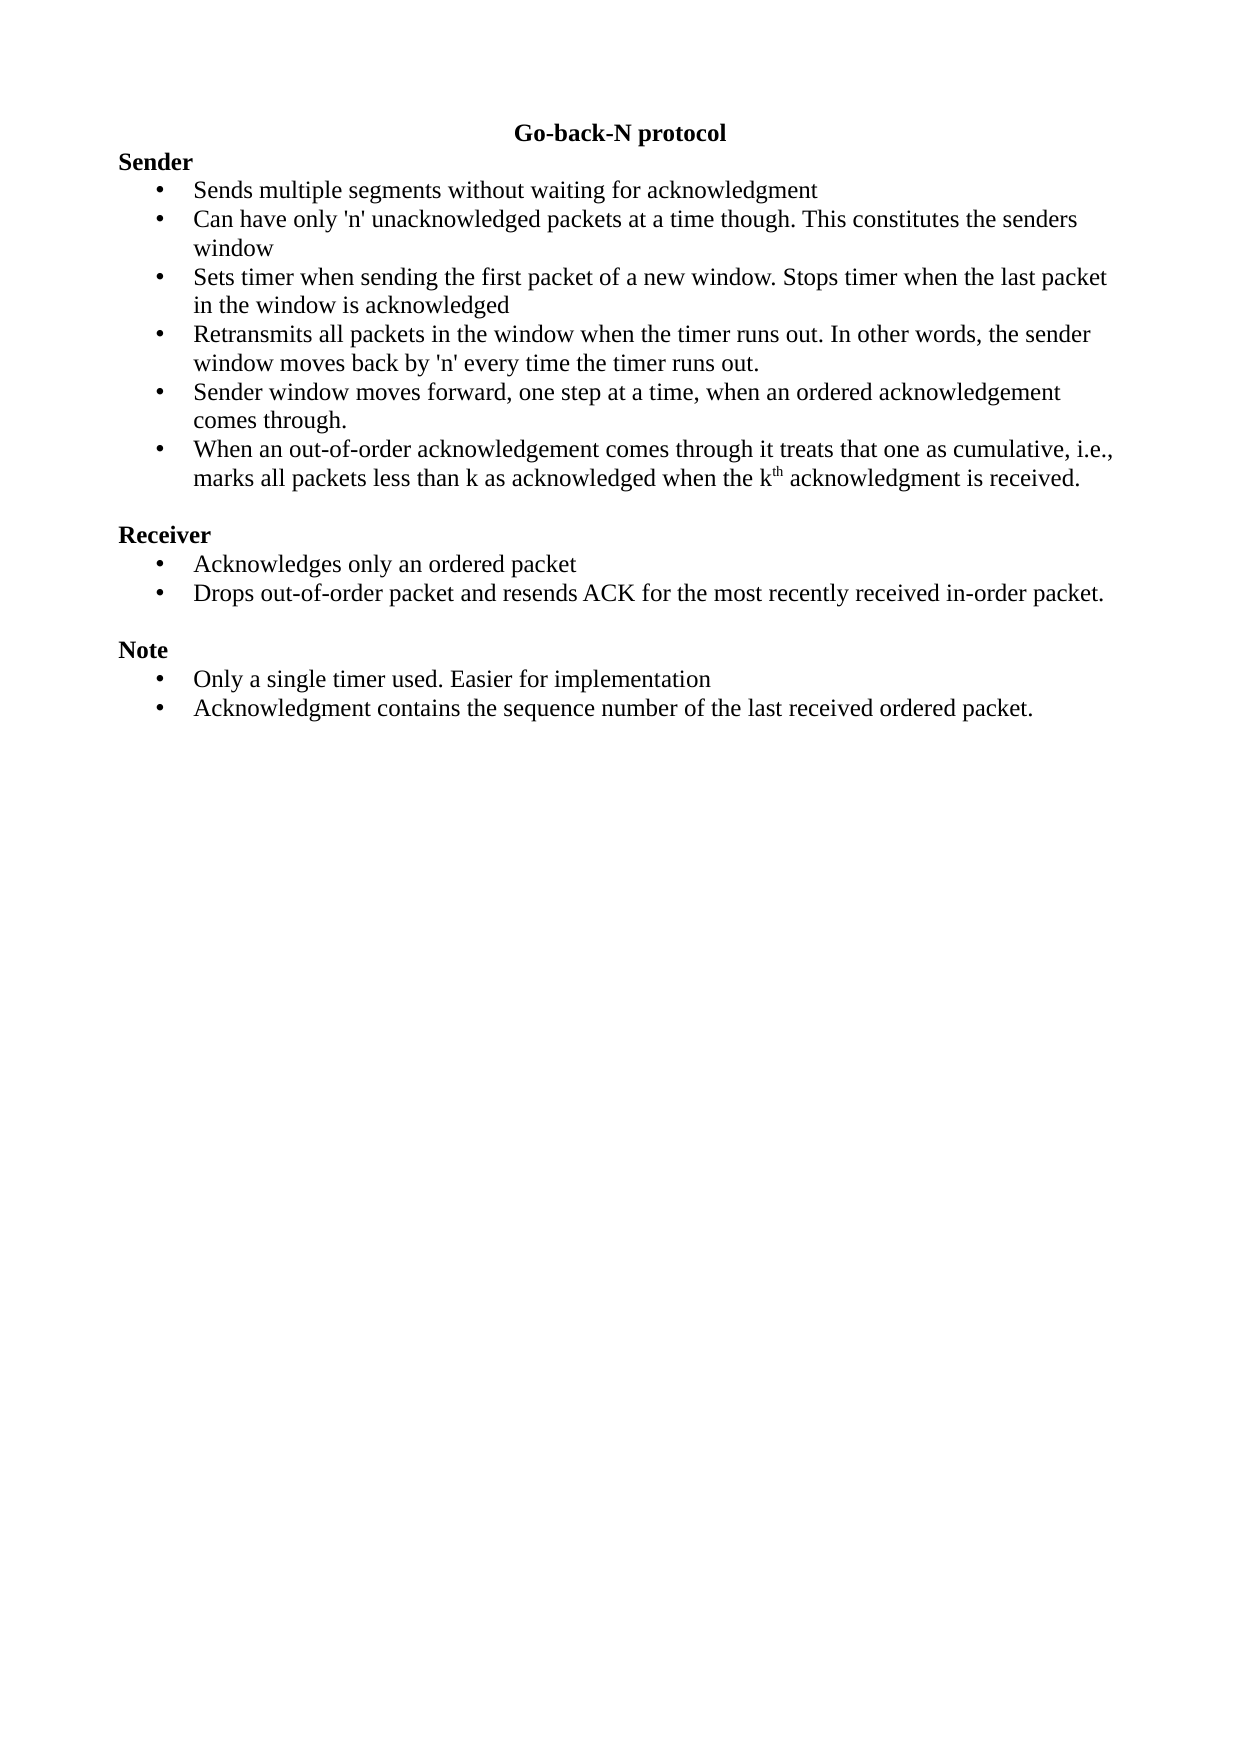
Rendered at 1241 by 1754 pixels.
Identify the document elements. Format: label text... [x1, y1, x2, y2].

list Acknowledgment contains the sequence number of the last received ordered packet. [156, 693, 1122, 722]
text Receiver [118, 521, 1122, 549]
text Sender [118, 147, 1122, 176]
list Retransmits all packets in the window when the timer runs out. In other words, the sender window moves back by 'n' every time the timer runs out. [156, 319, 1122, 377]
list Only a single timer used. Easier for implementation [156, 664, 1122, 693]
list Sets timer when sending the first packet of a new window. Stops timer when the last packet in the window is acknowledged [156, 262, 1122, 319]
list Sends multiple segments without waiting for acknowledgment [156, 176, 1122, 204]
text Note [118, 636, 1122, 664]
list When an out-of-order acknowledgement comes through it treats that one as cumulative, i.e., marks all packets less than k as acknowledged when the kth acknowledgment is received. [156, 434, 1122, 492]
text Go-back-N protocol [118, 118, 1122, 147]
list Drops out-of-order packet and resends ACK for the most recently received in-order packet. [156, 578, 1122, 607]
list Can have only 'n' unacknowledged packets at a time though. This constitutes the senders window [156, 204, 1122, 262]
list Acknowledges only an ordered packet [156, 549, 1122, 578]
list Sender window moves forward, one step at a time, when an ordered acknowledgement comes through. [156, 377, 1122, 434]
